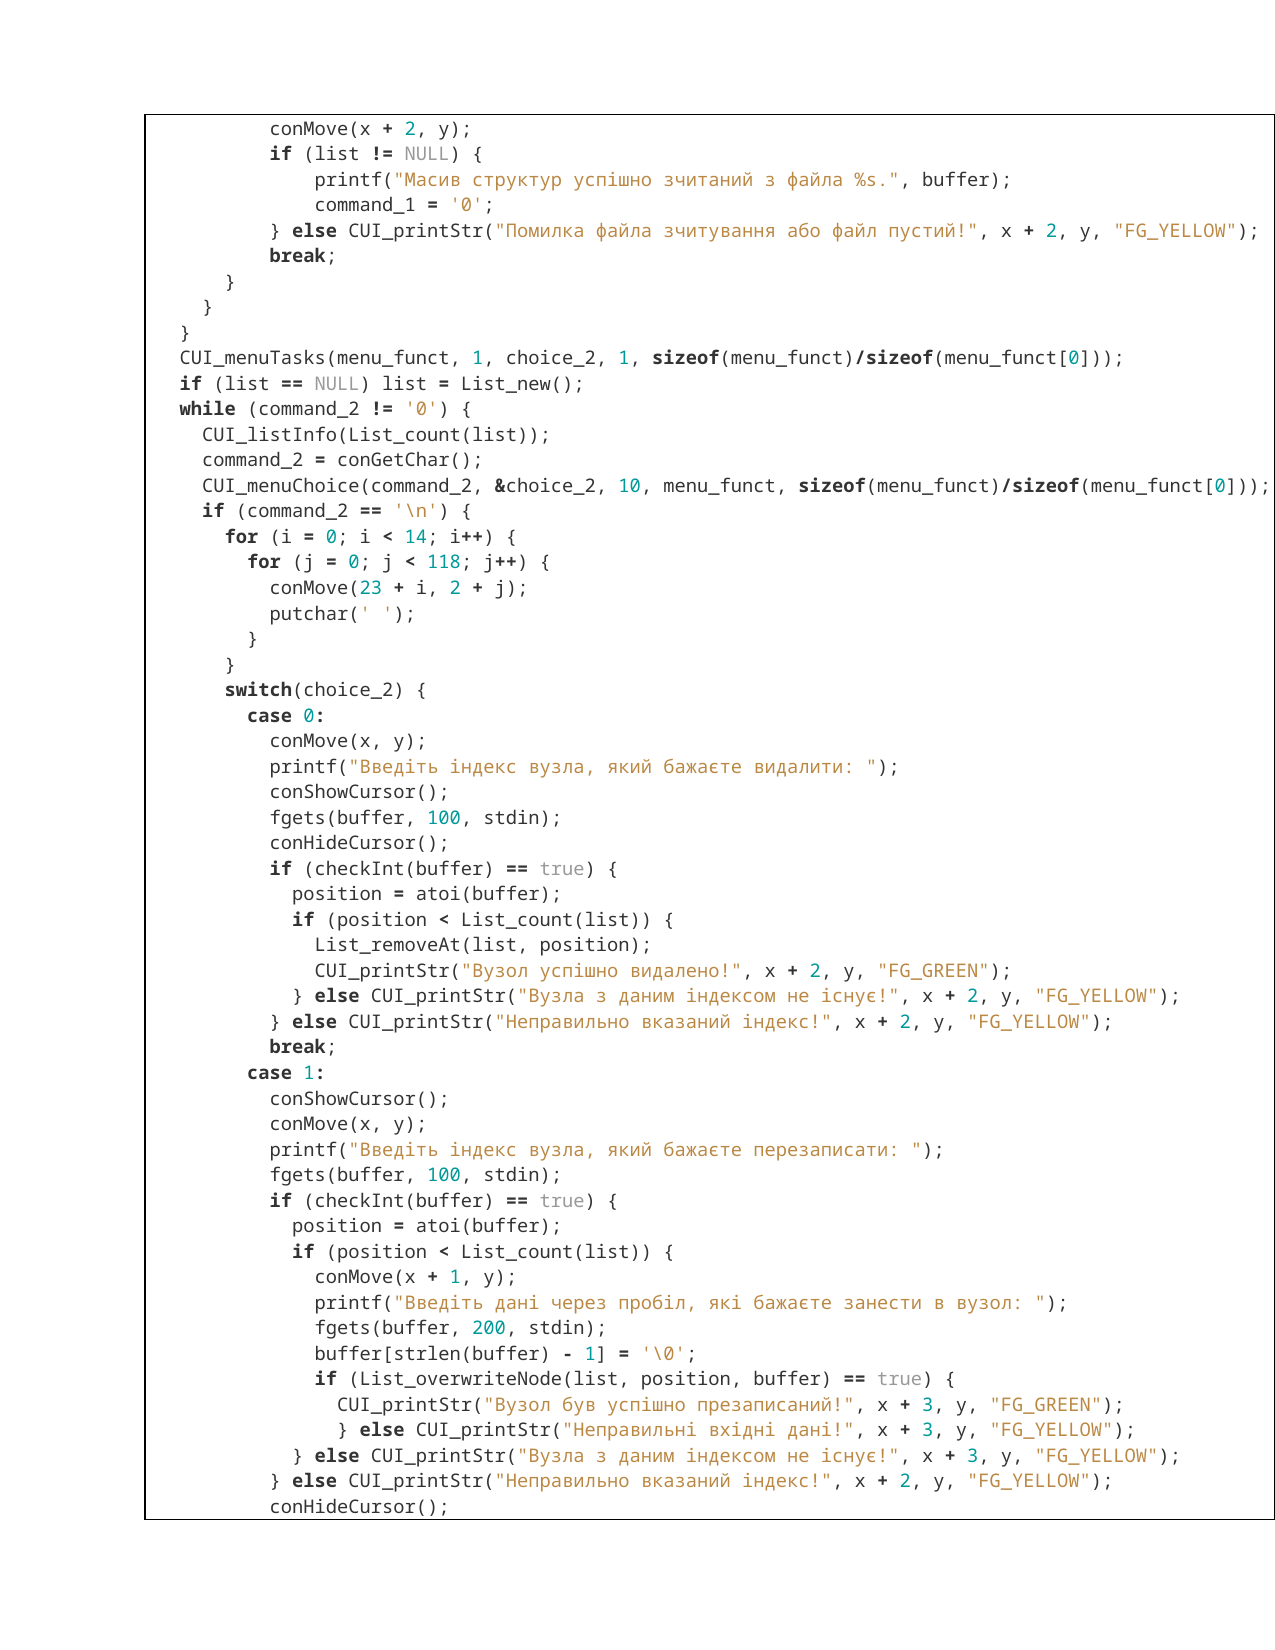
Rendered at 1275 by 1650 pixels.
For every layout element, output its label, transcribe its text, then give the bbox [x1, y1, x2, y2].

table_cell #include <stdio.h> #include <stdlib.h> #include <string.h> #include <pbconsole.h> #include <stdbool.h> #include <valid.h> #include <cui.h> #include <list.h> #include <storage.h> #include <convert.h> int main(int argc, char const *argv[]) { char menu[2][300] = { {"1. Створити новий масив даних."}, {"2. Зчитати масив даних із файлу."} }; char menu_funct [11][300] = { {"1. Видалити вузол із вказаної позиції."}, {"2. Перезаписати дані у вказаній позиції."}, {"3. Перезаписати обране поле даних вузла."}, {"4. Записати дані у строку."}, {"5. Записати дані зі строки в вузол."}, {"6. Створити декілька вузлів із тексту."}, {"7. Створити текст із списку."}, {"8. Перезаписати вузол даними із іншого вузла."}, {"9. Знайти всі мови програмування створені до вказаного року."}, {"10. Записати список структур у текстовий файл."}, {"Вихід"} }; char field[5][300] = { {"fullname"}, {"date_of_occurrence"}, {"market_share"}, {"major_implementation"}, {"satisfaction_index"}, }; enum {x = 23, y = 3}; int i = 0; int j = 0; char buffer[200]; char command_1 = '1'; char command_2 = '1'; char commandExit = '\0'; int choice = 0; int choice_1 = 0; int choice_2 = 0; int position = 0; int result; int firstIndex; int secondIndex; List * list; conResize(37,120); conHideCursor(); CUI_mainMenu(menu, 1, 0, 0, sizeof(menu)/sizeof(menu[0])); conMove(25, 41); puts("Вузол містить 5 полів:\n\n\t\t\t\t\t 1. Назва мови програмування.\n\t\t\t\t\t\ 2. Дата створення.\n\t\t\t\t\t 3. Доля ринку.\n\t\t\t\t\t 4. Основні реалізації.\n\t\t\t\t\t 5. Індекс задоволеності мовою \ програмування.\n\n\t\t\t\t\tПри створені структури дані записуються через пробіл!"); while (command_1 != '0') { command_1 = conGetChar(); CUI_menuChoice(command_1, &choice_1, 1, menu, sizeof(menu)/sizeof(menu[0])); if (command_1 == '\n') { for (i = 0; i < 13; i++) { for (j = 0; j < 118; j++) { conMove(23 + i, 2 + j); putchar(' '); } } switch(choice_1) { case 0: list = List_new(); command_1 = '0'; break; case 1: conMove(x, y); printf("Введіть назву файлу, з якого бажаєте зчитати масив структур: "); conShowCursor(); fgets(buffer, 200, stdin); conHideCursor(); buffer[strlen(buffer) - 1] = '\0'; list = Storage_load(buffer); conMove(x + 2, y); if (list != NULL) { printf("Масив структур успішно зчитаний з файла %s.", buffer); command_1 = '0'; } else CUI_printStr("Помилка файла зчитування або файл пустий!", x + 2, y, "FG_YELLOW"); break; } } } CUI_menuTasks(menu_funct, 1, choice_2, 1, sizeof(menu_funct)/sizeof(menu_funct[0])); if (list == NULL) list = List_new(); while (command_2 != '0') { CUI_listInfo(List_count(list)); command_2 = conGetChar(); CUI_menuChoice(command_2, &choice_2, 10, menu_funct, sizeof(menu_funct)/sizeof(menu_funct[0])); if (command_2 == '\n') { for (i = 0; i < 14; i++) { for (j = 0; j < 118; j++) { conMove(23 + i, 2 + j); putchar(' '); } } switch(choice_2) { case 0: conMove(x, y); printf("Введіть індекс вузла, який бажаєте видалити: "); conShowCursor(); fgets(buffer, 100, stdin); conHideCursor(); if (checkInt(buffer) == true) { position = atoi(buffer); if (position < List_count(list)) { List_removeAt(list, position); CUI_printStr("Вузол успішно видалено!", x + 2, y, "FG_GREEN"); } else CUI_printStr("Вузла з даним індексом не існує!", x + 2, y, "FG_YELLOW"); } else CUI_printStr("Неправильно вказаний індекс!", x + 2, y, "FG_YELLOW"); break; case 1: conShowCursor(); conMove(x, y); printf("Введіть індекс вузла, який бажаєте перезаписати: "); fgets(buffer, 100, stdin); if (checkInt(buffer) == true) { position = atoi(buffer); if (position < List_count(list)) { conMove(x + 1, y); printf("Введіть дані через пробіл, які бажаєте занести в вузол: "); fgets(buffer, 200, stdin); buffer[strlen(buffer) - 1] = '\0'; if (List_overwriteNode(list, position, buffer) == true) { CUI_printStr("Вузол був успішно презаписаний!", x + 3, y, "FG_GREEN"); } else CUI_printStr("Неправильні вхідні дані!", x + 3, y, "FG_YELLOW"); } else CUI_printStr("Вузла з даним індексом не існує!", x + 3, y, "FG_YELLOW"); } else CUI_printStr("Неправильно вказаний індекс!", x + 2, y, "FG_YELLOW"); conHideCursor(); break; case 2: choice = 0; commandExit = '\0'; conShowCursor(); conMove(x, y); printf("Введіть індекс вузла: "); fgets(buffer, 100, stdin); if (checkInt(buffer) == true) { position = atoi(buffer); if (position < List_count(list)) { conMove(x + 1, y); printf("Оберіть поле, яке бажаєте перезаписати(\"w\" or \"s\"): "); conMove(24, 55); printf("%s", field[0]); while (commandExit != '\n') { commandExit = conGetChar(); for (int i = 0; i < 40; i++) { conMove(24, 55 + i); putchar(' '); } CUI_menuChoice(commandExit, &choice, 4, field, sizeof(field)/sizeof(field[0])); } conMove(x + 2, y); printf("Введіть нове значення вказаного поля: "); fgets(buffer, 100, stdin); if (ProgLang_overwriteField(List_elementAt(list, position), choice, buffer) == true) { CUI_printStr("Поле вузла перезаписане!", x + 3, y, "FG_GREEN"); } else CUI_printStr("Неправильні дані для запису в поле!", x + 3, y, "FG_YELLOW"); } else CUI_printStr("Вузла з даним індексом не існує!", x + 2, y, "FG_YELLOW"); } else CUI_printStr("Неправильно вказаний індекс!", x + 2, y, "FG_YELLOW"); conHideCursor(); break; case 3: conMove(x, y); printf("Введіть індекс вузла: "); conShowCursor(); fgets(buffer, 200, stdin); conHideCursor(); if (checkInt(buffer) == true && atoi(buffer) < List_count(list)) { position = atoi(buffer); CUI_printNodeInMenu(List_elementAt(list, position), x + 2, y); } else CUI_printStr("Неправильно вказаний індекс!", x + 2, y, "FG_YELLOW"); break; case 4: conMove(x, y); printf("Введіть позицію нового вузла в інтервалі [0, %i]: ", List_count(list)); fgets(buffer, 100, stdin); if (checkInt(buffer) == true && atoi(buffer) <= List_count(list)) { position = atoi(buffer); conMove(x + 2, y); printf("Введіть дані через пробіл, які бажаєте занести в новий вузол: "); conShowCursor(); conMove(x + 4, y); fgets(buffer, 200, stdin); conHideCursor(); buffer[strlen(buffer) - 1] = '\0'; if (List_strToNode(list, position, buffer) == true) { CUI_printStr("Новий вузол успішно створений!", x + 4, y + 30, "FG_GREEN"); } else CUI_printStr("Неправильні вхідні дані!", x + 4, y + 30, "FG_YELLOW"); } else CUI_printStr("Неправильно вказано позицію вузла!", x + 2, y, "FG_YELLOW"); break; case 5: commandExit = '1'; conMove(x, y); conShowCursor(); printf("Введіть дані в список через пробіл: "); while(commandExit != 'q') { conMove(36, 3); for (int j = 0; j < 100; j++) { conMove(35 , 2 + j); putchar(' '); conMove(x + 2 , 2 + j); putchar(' '); } conMove(x + 2, y); fgets(buffer, 100, stdin); if (List_strToNode(list, List_count(list), buffer) == false) CUI_printStr("Невірні вхідні дані!", x + 2, y + 30, "FG_YELLOW"); else CUI_printStr("Новий вузол створений!", x + 2, y + 30, "FG_GREEN"); CUI_printStr("Натисніть \"q\", щоб припинити створенняя структур чи Enter, щоб продовжити", 35, 23, "FG_GREEN"); commandExit = conGetChar(); } for (int i = 0; i < 100; i++) { conMove(35, 3 + i); putchar(' '); } CUI_printStr("Текст успішно занесений до списку", 35, 38, "FG_GREEN"); conHideCursor(); break; case 6: conMove(1, 1); if (List_count(list) != 0) { CUI_controlPrint(list); } else { conClear(); CUI_printStr("Список порожній!", 1, 54, "FG_YELLOW"); CUI_printStr("Натисніть \"Enter\" щоб продовжити", 37, 48, "FG_GREEN"); conGetChar(); } CUI_menuTasks(menu_funct, 1, choice_2, 0, sizeof(menu_funct)/sizeof(menu_funct[0])); break; case 7: conMove(x, y); conShowCursor(); printf("Введіть індекс вузла, яку бажаєте перезаписати: "); fgets(buffer, 200, stdin); if (checkInt(buffer) == true) { firstIndex = atoi(buffer); conMove(x + 1, y); printf("Введіть індекс вузла з якої виконується перезапис: "); fgets(buffer, 200, stdin); if (checkInt(buffer) == true) { secondIndex = atoi(buffer); conMove(x + 2, y); result = List_overwriteNodeFromNode(list, firstIndex, secondIndex); if (result == 0) { CUI_printStr("Перезапис виконано успішно!", x + 2, y, "FG_GREEN"); } else if (result == 1) { CUI_printStr("Вузла, який ви бажаєте перезаписати не існує!", x + 2, y, "FG_YELLOW"); } else CUI_printStr("Вузла з якого виконується перезапис не існує!", x + 2, y, "FG_YELLOW"); } else CUI_printStr("Неправильно вказаний індекс!", x + 2, y, "FG_YELLOW"); } else CUI_printStr("Неправильно вказаний індекс!", x + 2, y, "FG_YELLOW"); conHideCursor(); break; case 8: conMove(x, y); printf("Введіть рік: "); conShowCursor(); fgets(buffer, 200, stdin); conHideCursor(); if (checkInt(buffer) == true) { position = atoi(buffer); conClear(); conMove(1, 1); CUI_findLanguages(list, position); CUI_menuTasks(menu_funct, 1, 8, 0, sizeof(menu_funct)/sizeof(menu_funct[0])); } else CUI_printStr("Неправильно вказаний рік!", x + 2, y, "FG_YELLOW"); break; case 9: conMove(x, y); printf("Введіть назву файлу, в який бажаєте записати список: "); conShowCursor(); fgets(buffer, 200, stdin); buffer[strlen(buffer) - 1] = '\0'; if (Storage_save(buffer, list) == true) { conMove(x + 2, y); conSetAttr(FG_GREEN); printf("Масив структур записаний у файл \"%s\".", buffer); conReset(); } else CUI_printStr("Помилка файла запису", x + 2, y, "FG_YELLOW"); conHideCursor(); break; case 10: command_2 = '0'; break; } } } List_clear(list); List_free(&list); CUI_endProg(); return EXIT_SUCCESS; } [146, 115, 1274, 1519]
